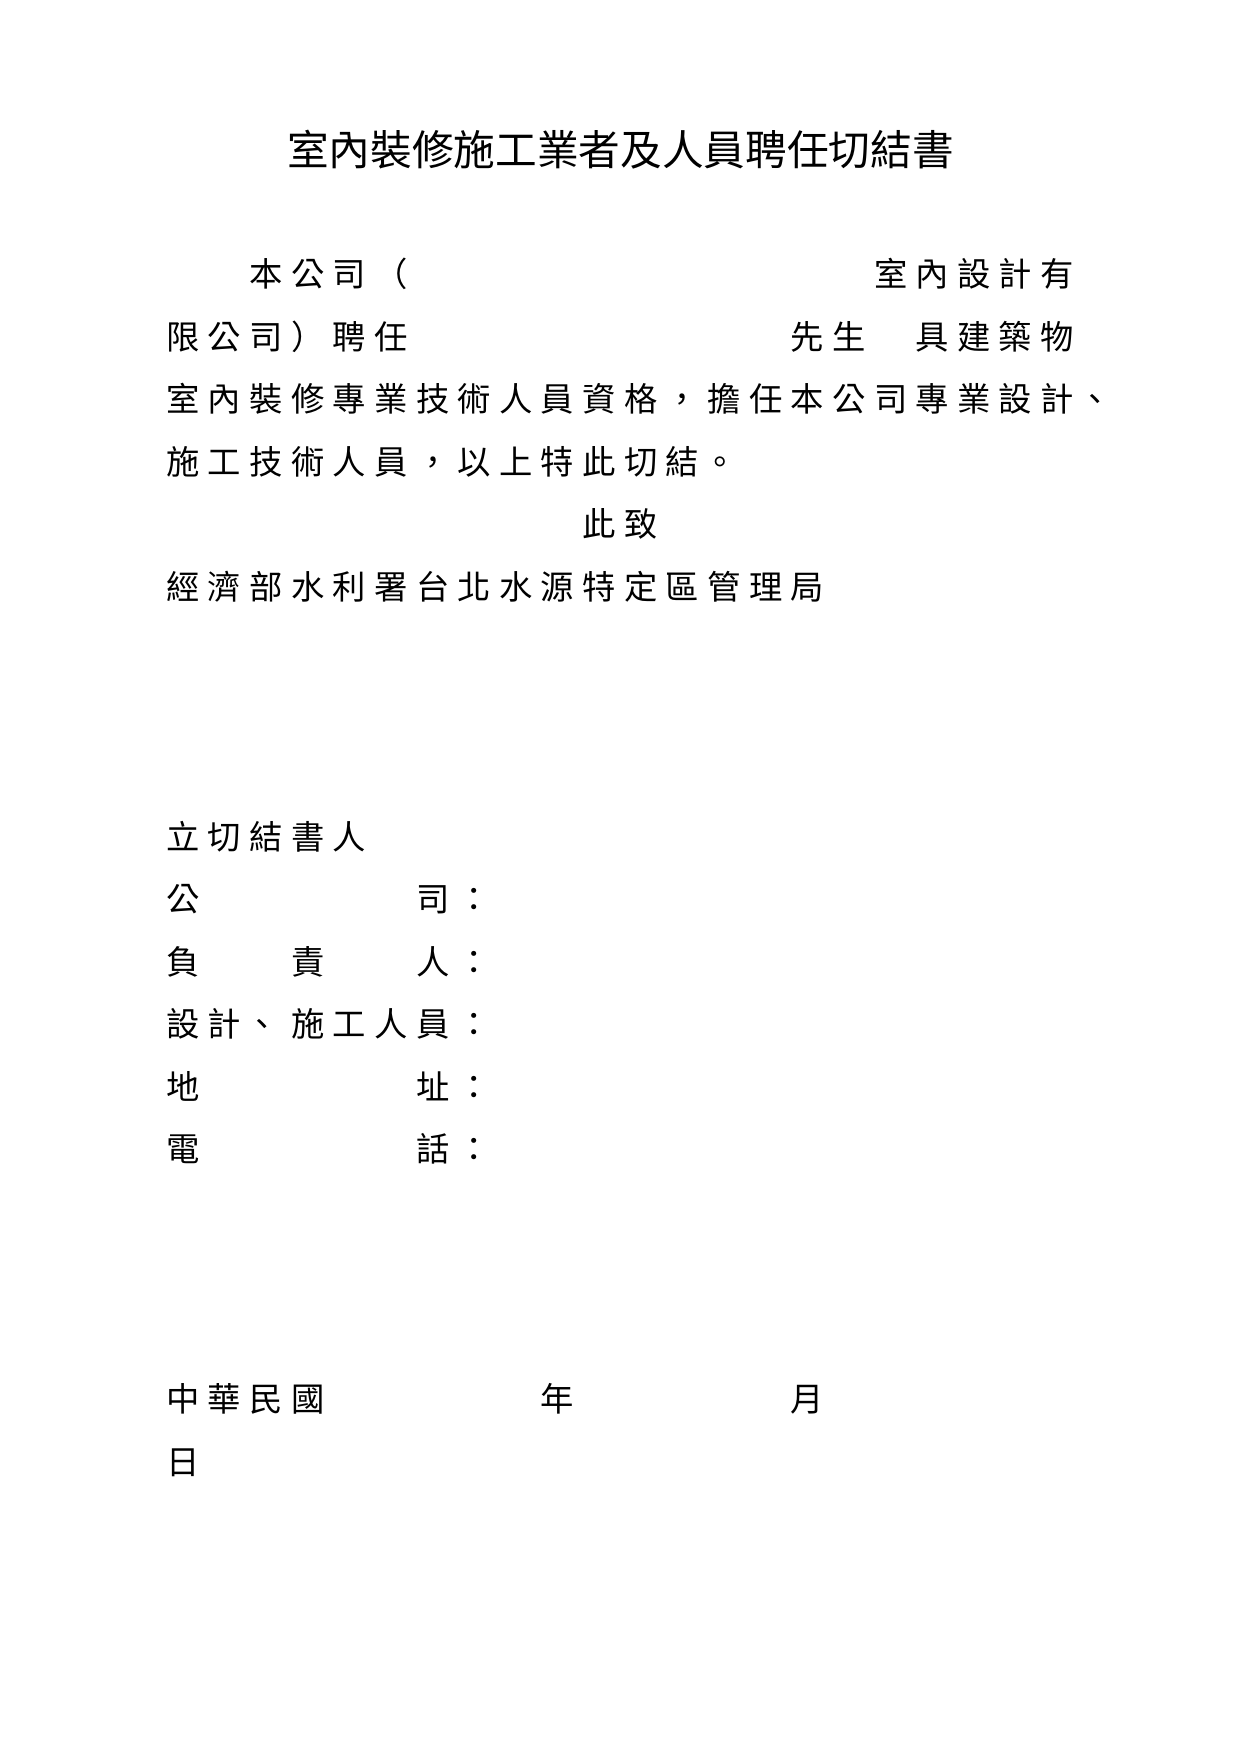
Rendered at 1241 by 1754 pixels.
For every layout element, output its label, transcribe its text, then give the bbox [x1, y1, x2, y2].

text 經濟部水利署台北水源特定區管理局 [162, 543, 1078, 605]
text 電 話： [162, 1105, 1078, 1168]
text 設計、施工人員： [162, 980, 1078, 1043]
text 此致 [162, 480, 1078, 543]
text 立切結書人 [162, 793, 1078, 855]
text 公 司： [162, 855, 1078, 918]
text 中華民國 年 月 日 [162, 1355, 1018, 1480]
text 地 址： [162, 1043, 1078, 1105]
text 負 責 人： [162, 918, 1078, 980]
text 室內裝修施工業者及人員聘任切結書 [162, 105, 1078, 168]
text 本公司（ 室內設計有限公司）聘任 先生 具建築物室內裝修專業技術人員資格，擔任本公司專業設計、施工技術人員，以上特此切結。 [162, 230, 1078, 480]
